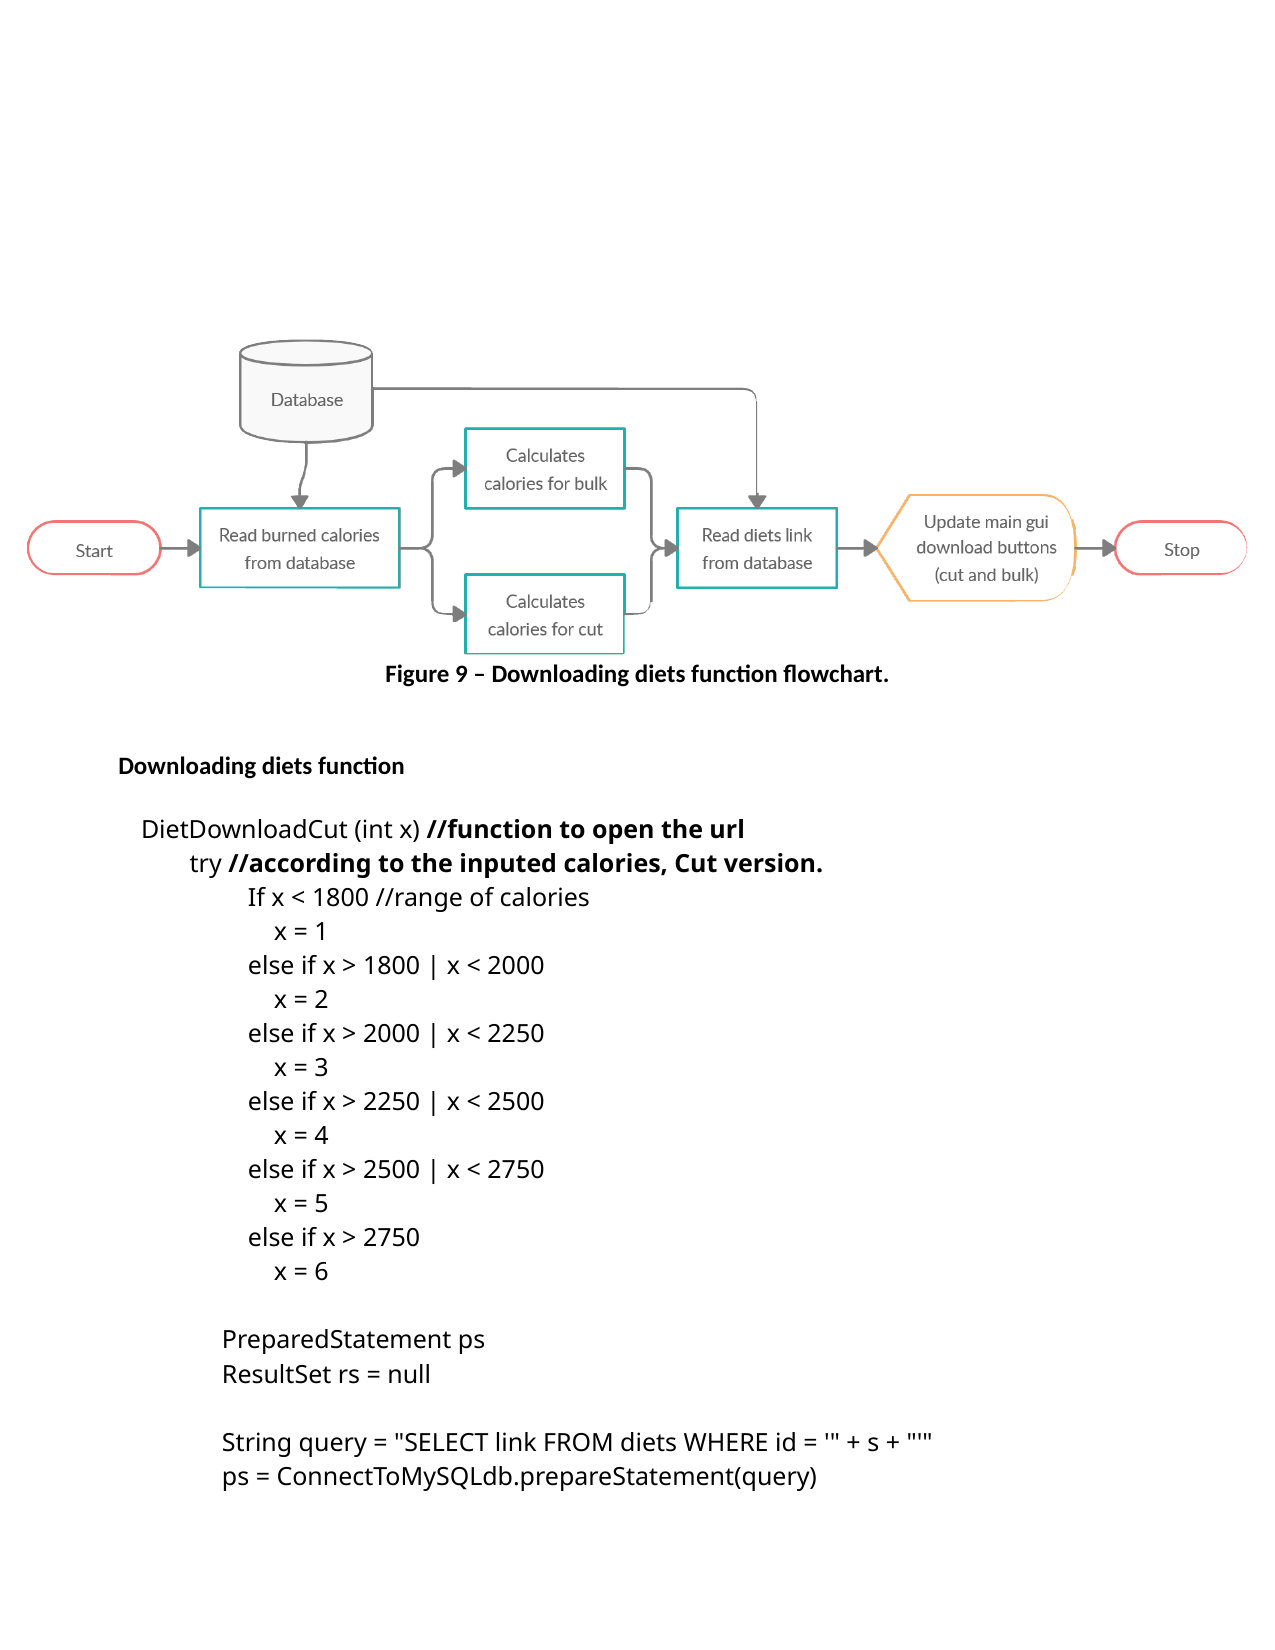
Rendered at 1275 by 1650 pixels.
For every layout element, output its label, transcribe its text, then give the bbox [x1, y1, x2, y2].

text ps = ConnectToMySQLdb.prepareStatement(query) [118, 1458, 1157, 1492]
text x = 4 [118, 1118, 1157, 1152]
text String query = "SELECT link FROM diets WHERE id = '" + s + "'" [118, 1424, 1157, 1458]
text try //according to the inputed calories, Cut version. [118, 845, 1157, 879]
text x = 5 [118, 1186, 1157, 1220]
text PreparedStatement ps [118, 1322, 1157, 1356]
text else if x > 2000 | x < 2250 [118, 1016, 1157, 1050]
text else if x > 2750 [118, 1220, 1157, 1254]
text x = 2 [118, 982, 1157, 1016]
text Downloading diets function [118, 750, 1157, 781]
text ResultSet rs = null [118, 1356, 1157, 1390]
text Figure 9 – Downloading diets function flowchart. [118, 659, 1157, 689]
text x = 6 [118, 1254, 1157, 1288]
text else if x > 1800 | x < 2000 [118, 947, 1157, 982]
text DietDownloadCut (int x) //function to open the url [118, 811, 1157, 845]
text else if x > 2500 | x < 2750 [118, 1152, 1157, 1186]
text x = 1 [118, 913, 1157, 947]
text else if x > 2250 | x < 2500 [118, 1084, 1157, 1118]
text If x < 1800 //range of calories [118, 879, 1157, 913]
text x = 3 [118, 1050, 1157, 1084]
